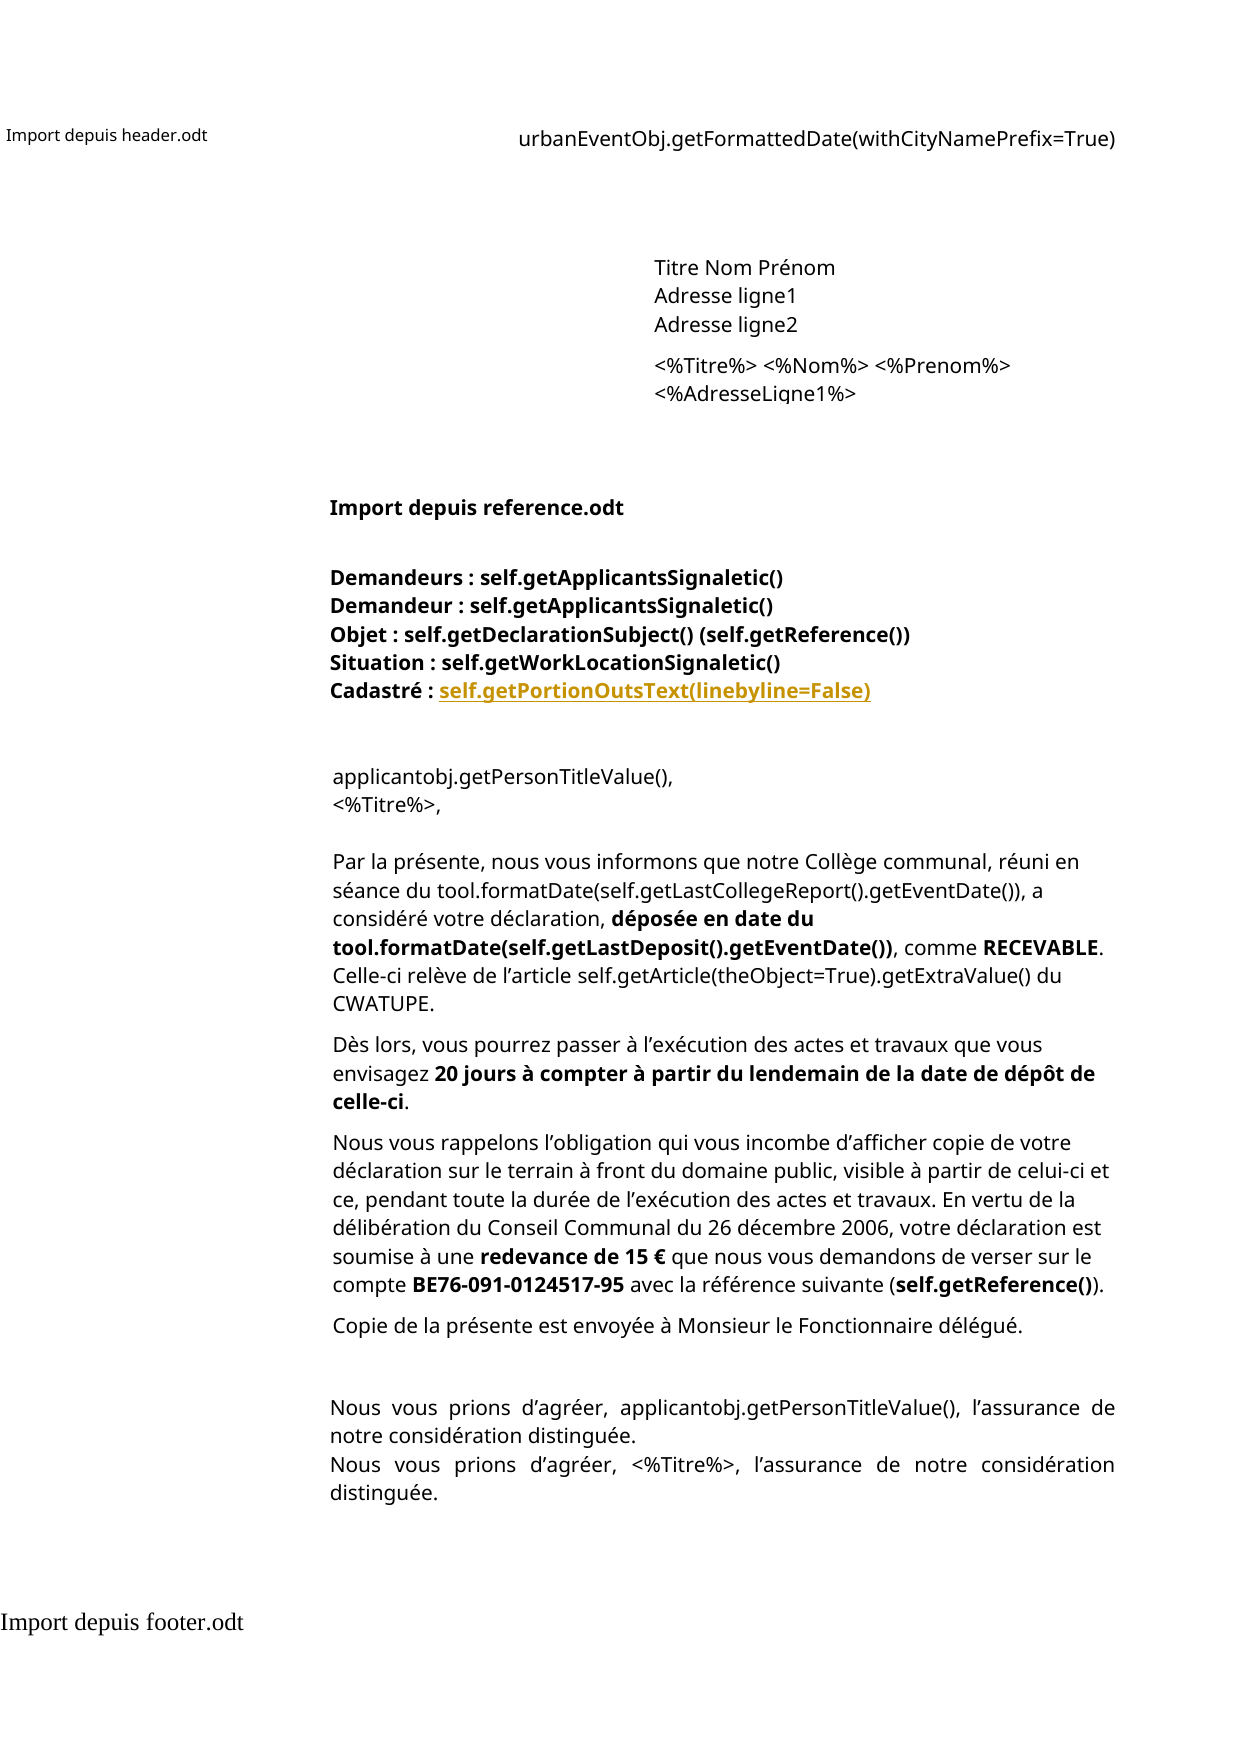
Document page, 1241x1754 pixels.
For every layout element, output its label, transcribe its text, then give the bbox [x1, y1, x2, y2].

table_header [0, 118, 327, 1569]
table_header urbanEventObj.getFormattedDate(withCityNamePrefix=True) Import depuis reference.odt Demandeurs : self.getApplicantsSignaletic() Demandeur : self.getApplicantsSignaletic() Objet : self.getDeclarationSubject() (self.getReference()) Situation : self.getWorkLocationSignaletic() Cadastré : self.getPortionOutsText(linebyline=False) applicantobj.getPersonTitleValue(), <%Titre%>, Par la présente, nous vous informons que notre Collège communal, réuni en séance du tool.formatDate(self.getLastCollegeReport().getEventDate()), a considéré votre déclaration, déposée en date du tool.formatDate(self.getLastDeposit().getEventDate()), comme RECEVABLE. Celle-ci relève de l’article self.getArticle(theObject=True).getExtraValue() du CWATUPE. Dès lors, vous pourrez passer à l’exécution des actes et travaux que vous envisagez 20 jours à compter à partir du lendemain de la date de dépôt de celle-ci. Nous vous rappelons l’obligation qui vous incombe d’afficher copie de votre déclaration sur le terrain à front du domaine public, visible à partir de celui-ci et ce, pendant toute la durée de l’exécution des actes et travaux. En vertu de la délibération du Conseil Communal du 26 décembre 2006, votre déclaration est soumise à une redevance de 15 € que nous vous demandons de verser sur le compte BE76-091-0124517-95 avec la référence suivante (self.getReference()). Copie de la présente est envoyée à Monsieur le Fonctionnaire délégué. Nous vous prions d’agréer, applicantobj.getPersonTitleValue(), l’assurance de notre considération distinguée. Nous vous prions d’agréer, <%Titre%>, l’assurance de notre considération distinguée. Import depuis signatures.odt [326, 118, 1120, 1569]
